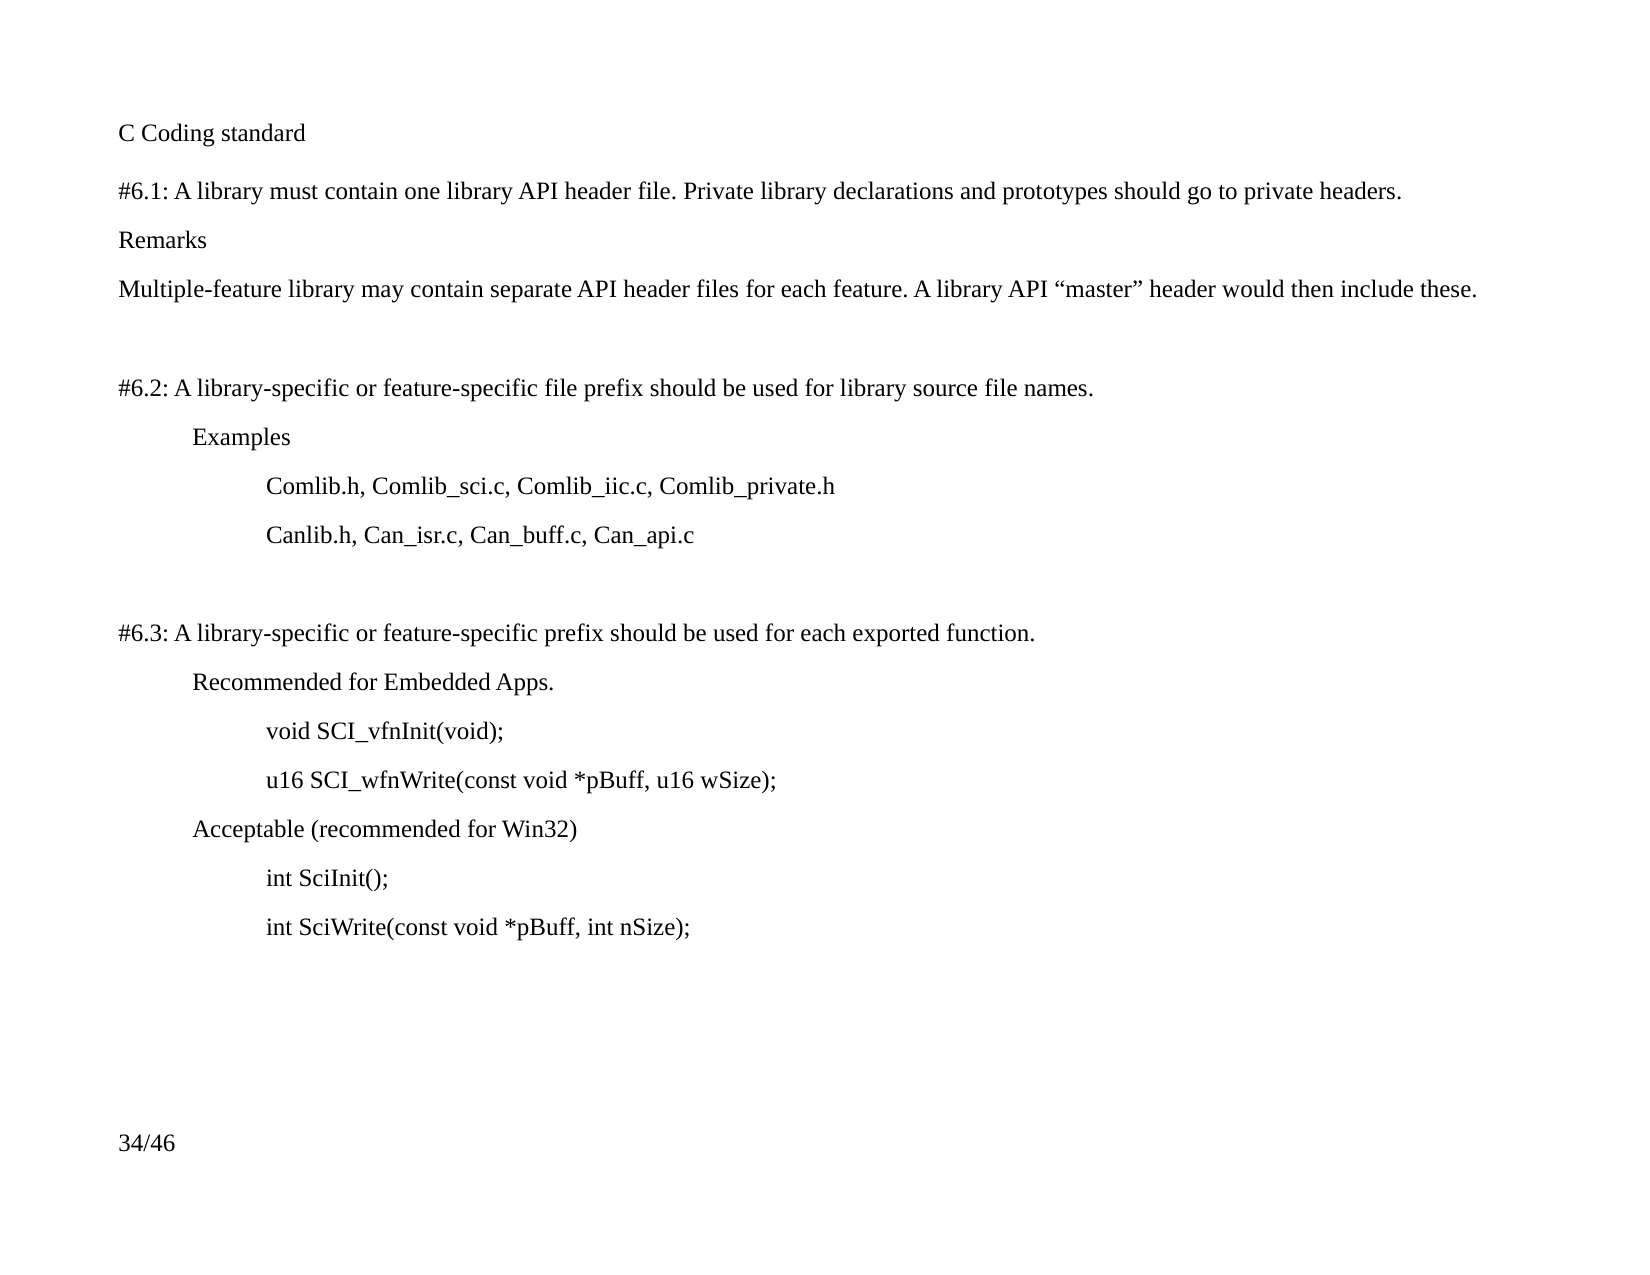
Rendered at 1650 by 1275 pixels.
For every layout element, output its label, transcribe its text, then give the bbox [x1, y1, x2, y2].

text Multiple-feature library may contain separate API header files for each feature. A library API “master” header would then include these. [118, 274, 1532, 303]
text u16 SCI_wfnWrite(const void *pBuff, u16 wSize); [266, 765, 1532, 794]
text int SciInit(); [266, 863, 1532, 892]
text #6.1: A library must contain one library API header file. Private library declarations and prototypes should go to private headers. [118, 176, 1532, 205]
text #6.2: A library-specific or feature-specific file prefix should be used for library source file names. [118, 373, 1532, 401]
text Acceptable (recommended for Win32) [192, 814, 1532, 843]
text Recommended for Embedded Apps. [192, 667, 1532, 696]
text int SciWrite(const void *pBuff, int nSize); [266, 912, 1532, 941]
text #6.3: A library-specific or feature-specific prefix should be used for each exported function. [118, 618, 1532, 647]
text Comlib.h, Comlib_sci.c, Comlib_iic.c, Comlib_private.h [266, 471, 1532, 499]
text Examples [192, 422, 1532, 450]
text void SCI_vfnInit(void); [266, 716, 1532, 745]
text Canlib.h, Can_isr.c, Can_buff.c, Can_api.c [266, 520, 1532, 548]
text Remarks [118, 225, 1532, 254]
